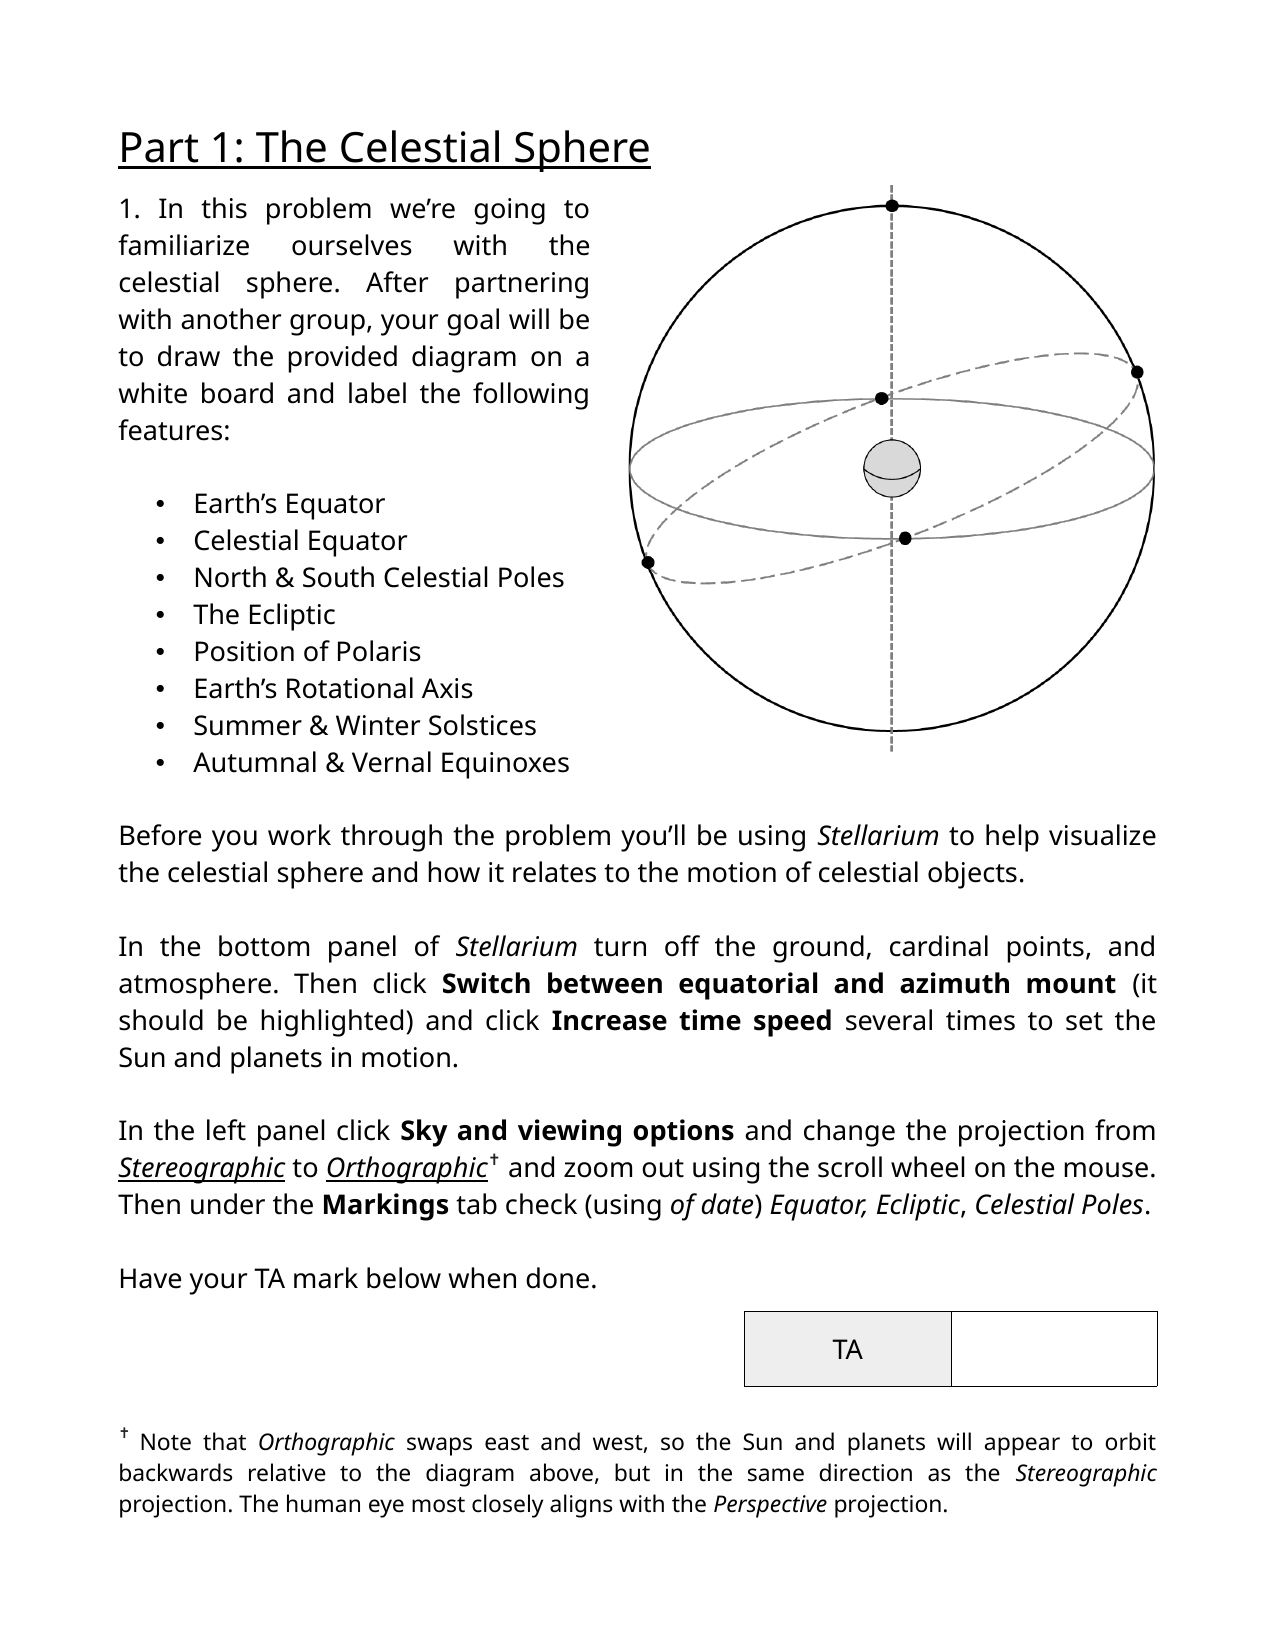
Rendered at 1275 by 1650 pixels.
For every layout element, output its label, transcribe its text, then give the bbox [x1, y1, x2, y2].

table_header TA [745, 1312, 951, 1386]
list Autumnal & Vernal Equinoxes [156, 743, 1157, 780]
text Part 1: The Celestial Sphere [118, 118, 1157, 175]
text In the bottom panel of Stellarium turn off the ground, cardinal points, and atmosphere. Then click Switch between equatorial and azimuth mount (it should be highlighted) and click Increase time speed several times to set the Sun and planets in motion. [118, 927, 1157, 1075]
picture [628, 185, 1155, 753]
list Earth’s Equator [156, 485, 628, 522]
list North & South Celestial Poles [156, 559, 628, 596]
list The Ecliptic [156, 596, 628, 632]
list Celestial Equator [156, 522, 628, 559]
text In the left panel click Sky and viewing options and change the projection from Stereographic to Orthographic✝ and zoom out using the scroll wheel on the mouse. Then under the Markings tab check (using of date) Equator, Ecliptic, Celestial Poles. [118, 1112, 1157, 1222]
list Earth’s Rotational Axis [156, 669, 628, 706]
list Summer & Winter Solstices [156, 706, 628, 743]
text Have your TA mark below when done. [118, 1259, 1157, 1296]
text 1. In this problem we’re going to familiarize ourselves with the celestial sphere. After partnering with another group, your goal will be to draw the provided diagram on a white board and label the following features: [118, 190, 628, 448]
text Before you work through the problem you’ll be using Stellarium to help visualize the celestial sphere and how it relates to the motion of celestial objects. [118, 817, 1157, 891]
text ✝ Note that Orthographic swaps east and west, so the Sun and planets will appear to orbit backwards relative to the diagram above, but in the same direction as the Stereographic projection. The human eye most closely aligns with the Perspective projection. [118, 1423, 1157, 1520]
list Position of Polaris [156, 632, 628, 669]
table_header [952, 1312, 1157, 1386]
